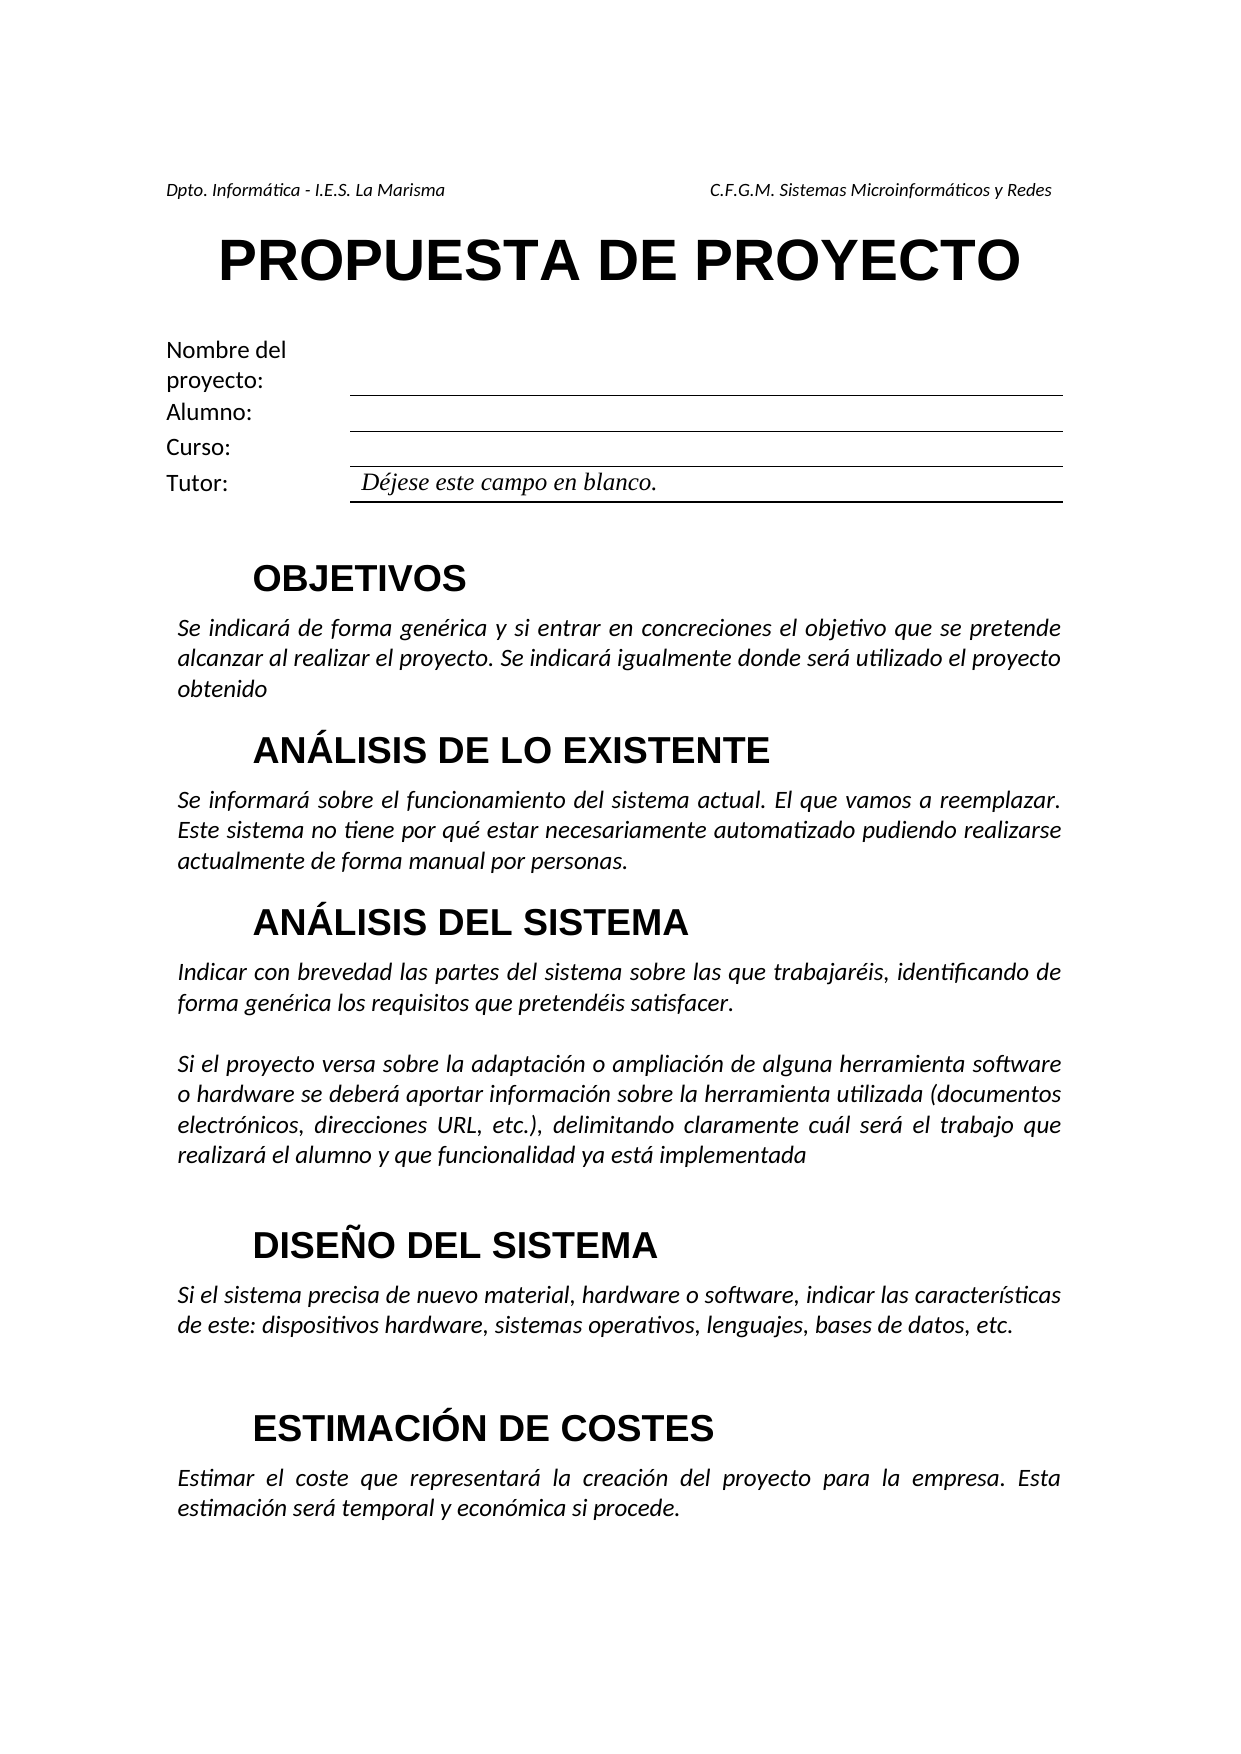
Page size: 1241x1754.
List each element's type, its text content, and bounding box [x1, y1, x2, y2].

text Estimar el coste que representará la creación del proyecto para la empresa. Esta estimación será temporal y económica si procede. [177, 1462, 1063, 1523]
table_cell Déjese este campo en blanco. [350, 467, 1062, 501]
subtitle DISEÑO DEL SISTEMA [177, 1223, 1063, 1267]
subtitle OBJETIVOS [177, 556, 1063, 599]
table_cell [350, 396, 1062, 431]
table_cell Curso: [155, 431, 350, 466]
subtitle ANÁLISIS DE LO EXISTENTE [177, 728, 1063, 771]
table_cell Alumno: [155, 395, 350, 431]
text Indicar con brevedad las partes del sistema sobre las que trabajaréis, identificando de forma genérica los requisitos que pretendéis satisfacer. [177, 956, 1063, 1017]
table_cell Tutor: [155, 466, 350, 501]
text Si el proyecto versa sobre la adaptación o ampliación de alguna herramienta software o hardware se deberá aportar información sobre la herramienta utilizada (documentos electrónicos, direcciones URL, etc.), delimitando claramente cuál será el trabajo que realizará el alumno y que funcionalidad ya está implementada [177, 1048, 1063, 1170]
text Se indicará de forma genérica y si entrar en concreciones el objetivo que se pretende alcanzar al realizar el proyecto. Se indicará igualmente donde será utilizado el proyecto obtenido [177, 612, 1063, 703]
table_header Dpto. Informática - I.E.S. La Marisma [155, 178, 607, 201]
subtitle ANÁLISIS DEL SISTEMA [177, 901, 1063, 944]
subtitle ESTIMACIÓN DE COSTES [177, 1406, 1063, 1449]
table_cell [350, 432, 1062, 466]
table_header C.F.G.M. Sistemas Microinformáticos y Redes [607, 178, 1063, 201]
text Si el sistema precisa de nuevo material, hardware o software, indicar las características de este: dispositivos hardware, sistemas operativos, lenguajes, bases de datos, etc. [177, 1279, 1063, 1340]
title PROPUESTA DE PROYECTO [177, 226, 1063, 293]
table_header [350, 334, 1062, 395]
text Se informará sobre el funcionamiento del sistema actual. El que vamos a reemplazar. Este sistema no tiene por qué estar necesariamente automatizado pudiendo realizarse actualmente de forma manual por personas. [177, 784, 1063, 876]
table_header Nombre del proyecto: [155, 334, 350, 395]
